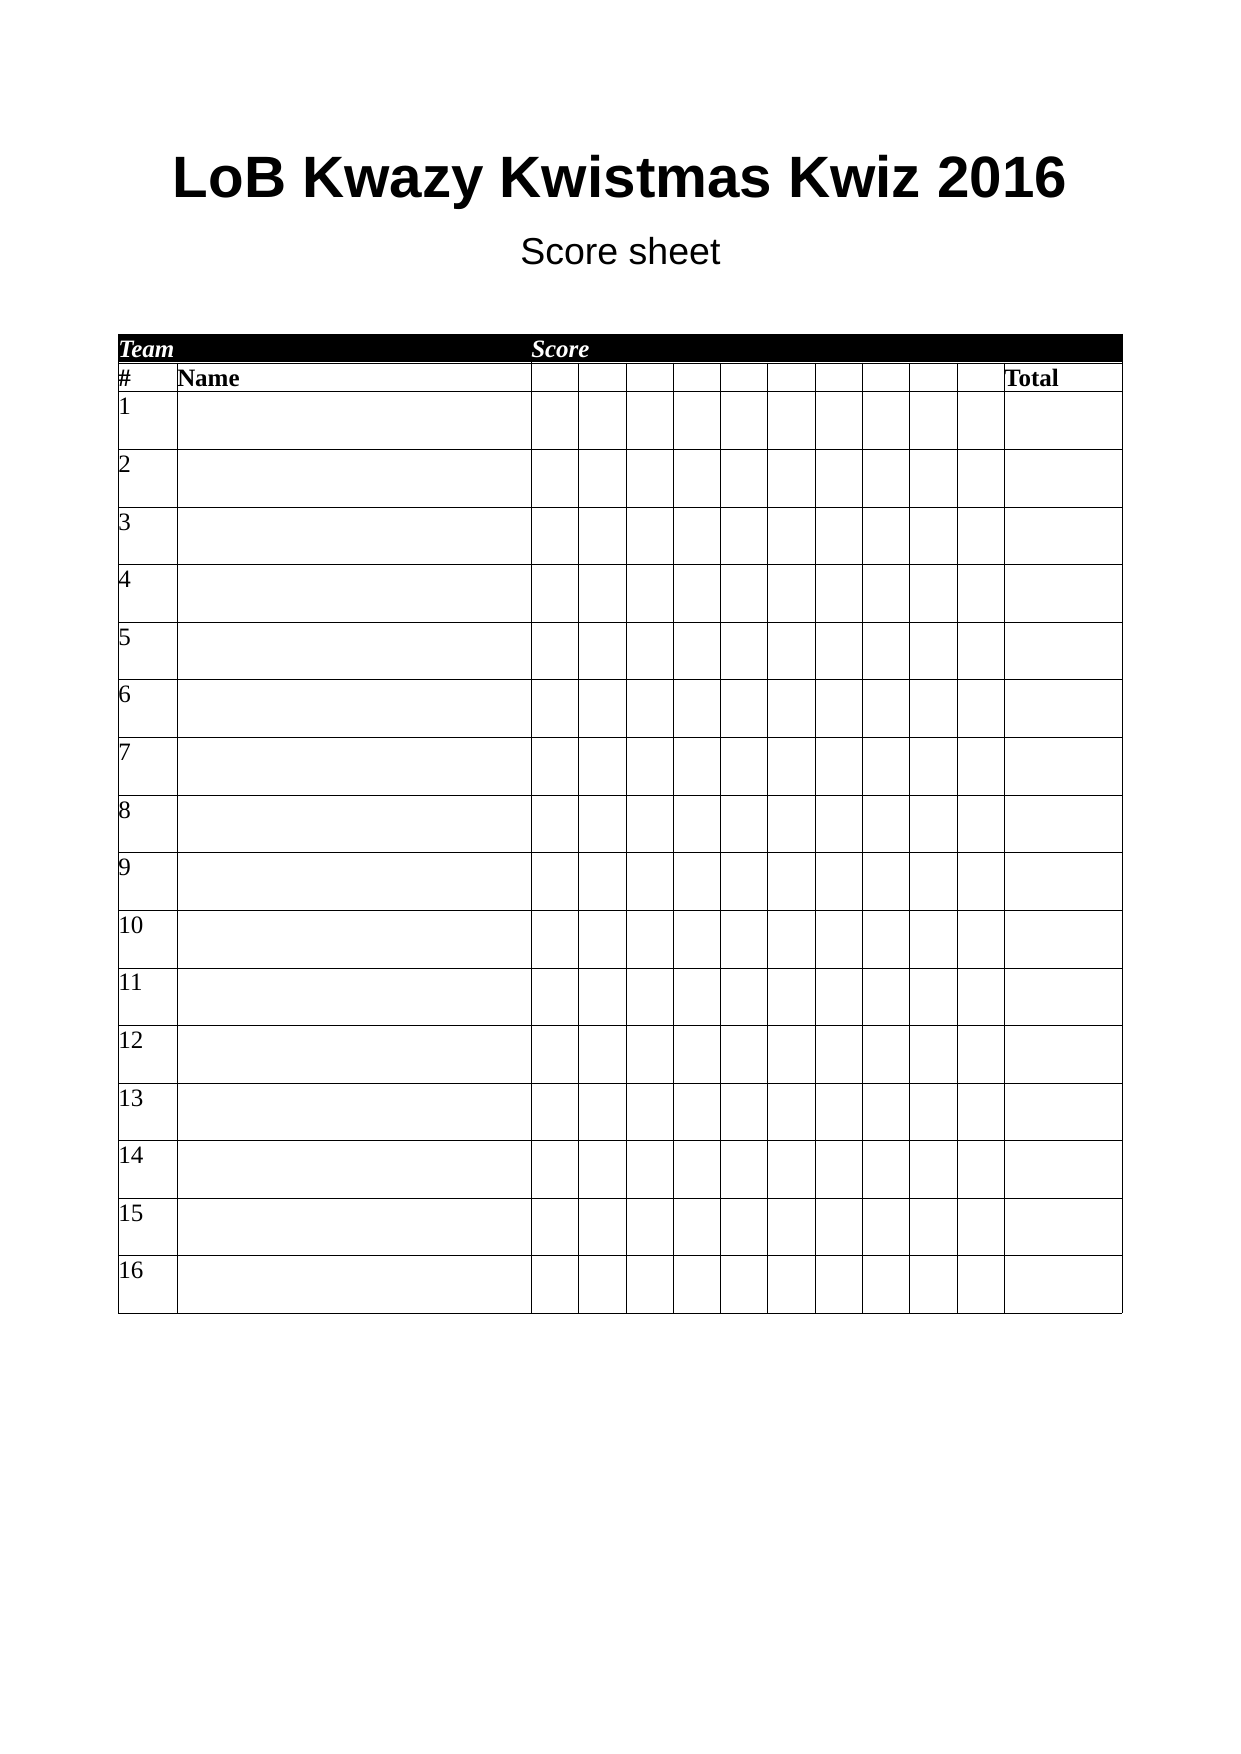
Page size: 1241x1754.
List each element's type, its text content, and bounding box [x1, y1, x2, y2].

table_cell [627, 508, 673, 564]
table_cell # [119, 364, 177, 391]
table_cell [674, 796, 720, 852]
table_cell [863, 1084, 909, 1140]
subtitle Score sheet [118, 229, 1122, 272]
table_cell [674, 450, 720, 507]
table_cell [910, 565, 957, 622]
table_cell [674, 853, 720, 910]
table_cell [532, 796, 578, 852]
table_cell [768, 508, 815, 564]
table_cell [178, 450, 531, 507]
table_cell [863, 969, 909, 1025]
table_cell [958, 450, 1004, 507]
table_cell [1005, 565, 1122, 622]
table_cell [816, 680, 862, 737]
table_cell [674, 392, 720, 449]
table_cell [958, 796, 1004, 852]
table_cell [910, 1199, 957, 1255]
table_cell [674, 1084, 720, 1140]
table_cell 5 [119, 623, 177, 679]
table_cell [178, 1199, 531, 1255]
table_cell [627, 1141, 673, 1198]
table_cell [816, 969, 862, 1025]
table_cell [958, 680, 1004, 737]
table_cell [579, 623, 626, 679]
table_cell [958, 1199, 1004, 1255]
table_cell [768, 1026, 815, 1083]
table_cell 1 [119, 392, 177, 449]
table_cell [910, 969, 957, 1025]
table_cell [579, 738, 626, 794]
table_cell [674, 1199, 720, 1255]
table_cell [1005, 1084, 1122, 1140]
table_cell [178, 911, 531, 967]
table_cell [1005, 853, 1122, 910]
table_cell [721, 738, 767, 794]
table_cell [579, 1141, 626, 1198]
table_cell [1005, 392, 1122, 449]
table_cell [768, 450, 815, 507]
table_cell [958, 853, 1004, 910]
table_cell [178, 565, 531, 622]
table_cell [532, 508, 578, 564]
table_header Score [532, 335, 1122, 362]
table_cell 6 [119, 680, 177, 737]
table_cell [958, 1026, 1004, 1083]
table_cell [674, 508, 720, 564]
table_cell [863, 680, 909, 737]
table_cell [910, 680, 957, 737]
table_cell [863, 1026, 909, 1083]
table_cell 7 [119, 738, 177, 794]
table_cell [721, 1141, 767, 1198]
table_cell [958, 738, 1004, 794]
table_cell [910, 1026, 957, 1083]
table_cell [768, 738, 815, 794]
table_cell [627, 450, 673, 507]
table_cell [579, 853, 626, 910]
table_cell [910, 1084, 957, 1140]
table_cell [178, 392, 531, 449]
table_cell [910, 1141, 957, 1198]
table_cell [674, 1141, 720, 1198]
table_cell [1005, 623, 1122, 679]
table_cell [863, 623, 909, 679]
table_cell [910, 911, 957, 967]
table_cell [178, 508, 531, 564]
table_cell [816, 1084, 862, 1140]
table_cell [532, 392, 578, 449]
table_cell [863, 364, 909, 391]
table_cell [579, 680, 626, 737]
table_cell [627, 392, 673, 449]
table_cell [532, 1199, 578, 1255]
table_cell [1005, 969, 1122, 1025]
table_cell [863, 450, 909, 507]
table_cell [627, 1256, 673, 1313]
table_cell [579, 796, 626, 852]
table_cell [674, 738, 720, 794]
table_cell [768, 392, 815, 449]
table_cell [816, 450, 862, 507]
table_cell [178, 623, 531, 679]
table_cell [532, 565, 578, 622]
table_cell [1005, 1141, 1122, 1198]
table_cell [721, 1026, 767, 1083]
table_cell [768, 1084, 815, 1140]
table_cell [674, 911, 720, 967]
table_cell [721, 392, 767, 449]
table_cell [627, 565, 673, 622]
table_cell [910, 1256, 957, 1313]
table_cell [178, 969, 531, 1025]
table_cell [816, 1141, 862, 1198]
table_cell [627, 364, 673, 391]
table_cell 4 [119, 565, 177, 622]
table_cell [178, 738, 531, 794]
table_cell [579, 911, 626, 967]
table_cell [721, 364, 767, 391]
table_cell [627, 623, 673, 679]
table_cell [674, 969, 720, 1025]
table_cell [1005, 1026, 1122, 1083]
table_cell [627, 680, 673, 737]
table_cell [178, 1141, 531, 1198]
table_cell [958, 1256, 1004, 1313]
table_cell [579, 1199, 626, 1255]
table_cell [178, 1256, 531, 1313]
table_cell [863, 738, 909, 794]
table_cell [910, 364, 957, 391]
table_cell [674, 565, 720, 622]
table_cell 3 [119, 508, 177, 564]
table_cell [816, 796, 862, 852]
table_cell [532, 450, 578, 507]
table_cell [816, 911, 862, 967]
table_cell [1005, 1199, 1122, 1255]
table_cell [178, 796, 531, 852]
table_cell 9 [119, 853, 177, 910]
table_cell [816, 738, 862, 794]
table_cell [910, 796, 957, 852]
table_cell [863, 911, 909, 967]
table_cell [1005, 796, 1122, 852]
table_cell [768, 969, 815, 1025]
table_cell [768, 1256, 815, 1313]
table_cell [579, 969, 626, 1025]
table_cell [721, 796, 767, 852]
table_cell [1005, 450, 1122, 507]
table_cell [178, 853, 531, 910]
table_cell [816, 853, 862, 910]
table_cell [768, 364, 815, 391]
table_cell [958, 911, 1004, 967]
table_cell [768, 1199, 815, 1255]
table_cell [579, 508, 626, 564]
table_cell [532, 1026, 578, 1083]
table_cell [816, 1256, 862, 1313]
table_cell 10 [119, 911, 177, 967]
table_cell [532, 853, 578, 910]
table_cell 13 [119, 1084, 177, 1140]
table_cell [721, 623, 767, 679]
table_cell [178, 680, 531, 737]
table_cell [958, 1084, 1004, 1140]
table_cell 16 [119, 1256, 177, 1313]
title LoB Kwazy Kwistmas Kwiz 2016 [118, 143, 1122, 210]
table_cell [816, 1026, 862, 1083]
table_cell [627, 1026, 673, 1083]
table_cell [863, 1256, 909, 1313]
table_cell [532, 1256, 578, 1313]
table_cell [674, 680, 720, 737]
table_cell [816, 623, 862, 679]
table_cell [816, 508, 862, 564]
table_cell [816, 565, 862, 622]
table_cell [721, 1256, 767, 1313]
table_cell 8 [119, 796, 177, 852]
table_cell [863, 1199, 909, 1255]
table_cell [958, 1141, 1004, 1198]
table_cell [579, 1256, 626, 1313]
table_cell [910, 508, 957, 564]
table_cell [1005, 508, 1122, 564]
table_cell [863, 565, 909, 622]
table_cell [627, 911, 673, 967]
table_cell 15 [119, 1199, 177, 1255]
table_cell [579, 565, 626, 622]
table_cell [532, 1141, 578, 1198]
table_cell [532, 364, 578, 391]
table_cell 2 [119, 450, 177, 507]
table_cell [958, 364, 1004, 391]
table_cell 11 [119, 969, 177, 1025]
table_cell [958, 392, 1004, 449]
table_cell [816, 364, 862, 391]
table_cell [768, 565, 815, 622]
table_cell [958, 508, 1004, 564]
table_cell [532, 680, 578, 737]
table_cell [910, 392, 957, 449]
table_cell [958, 565, 1004, 622]
table_header Team [119, 335, 531, 362]
table_cell [532, 969, 578, 1025]
table_cell [627, 1199, 673, 1255]
table_cell [178, 1026, 531, 1083]
table_cell [863, 392, 909, 449]
table_cell [958, 969, 1004, 1025]
table_cell [768, 853, 815, 910]
table_cell [816, 392, 862, 449]
table_cell Name [178, 364, 531, 391]
table_cell [579, 392, 626, 449]
table_cell [721, 1084, 767, 1140]
table_cell [1005, 738, 1122, 794]
table_cell [721, 969, 767, 1025]
table_cell [1005, 1256, 1122, 1313]
table_cell [1005, 911, 1122, 967]
table_cell [579, 1084, 626, 1140]
table_cell [863, 796, 909, 852]
table_cell [627, 796, 673, 852]
table_cell [863, 853, 909, 910]
table_cell [532, 623, 578, 679]
table_cell [178, 1084, 531, 1140]
table_cell [958, 623, 1004, 679]
table_cell [721, 911, 767, 967]
table_cell [768, 680, 815, 737]
table_cell [816, 1199, 862, 1255]
table_cell [863, 508, 909, 564]
table_cell [1005, 680, 1122, 737]
table_cell [768, 1141, 815, 1198]
table_cell [768, 911, 815, 967]
table_cell [674, 1256, 720, 1313]
table_cell [532, 911, 578, 967]
table_cell [721, 1199, 767, 1255]
table_cell [627, 853, 673, 910]
table_cell [579, 1026, 626, 1083]
table_cell [532, 1084, 578, 1140]
table_cell [579, 450, 626, 507]
table_cell [910, 450, 957, 507]
table_cell [721, 680, 767, 737]
table_cell [768, 623, 815, 679]
table_cell [674, 364, 720, 391]
table_cell [532, 738, 578, 794]
table_cell [863, 1141, 909, 1198]
table_cell [910, 738, 957, 794]
table_cell [674, 1026, 720, 1083]
table_cell Total [1005, 364, 1122, 391]
table_cell [627, 969, 673, 1025]
table_cell [721, 508, 767, 564]
table_cell [579, 364, 626, 391]
table_cell [721, 450, 767, 507]
table_cell [721, 565, 767, 622]
table_cell [910, 623, 957, 679]
table_cell [721, 853, 767, 910]
table_cell 12 [119, 1026, 177, 1083]
table_cell [627, 738, 673, 794]
table_cell [910, 853, 957, 910]
table_cell [674, 623, 720, 679]
table_cell 14 [119, 1141, 177, 1198]
table_cell [627, 1084, 673, 1140]
table_cell [768, 796, 815, 852]
